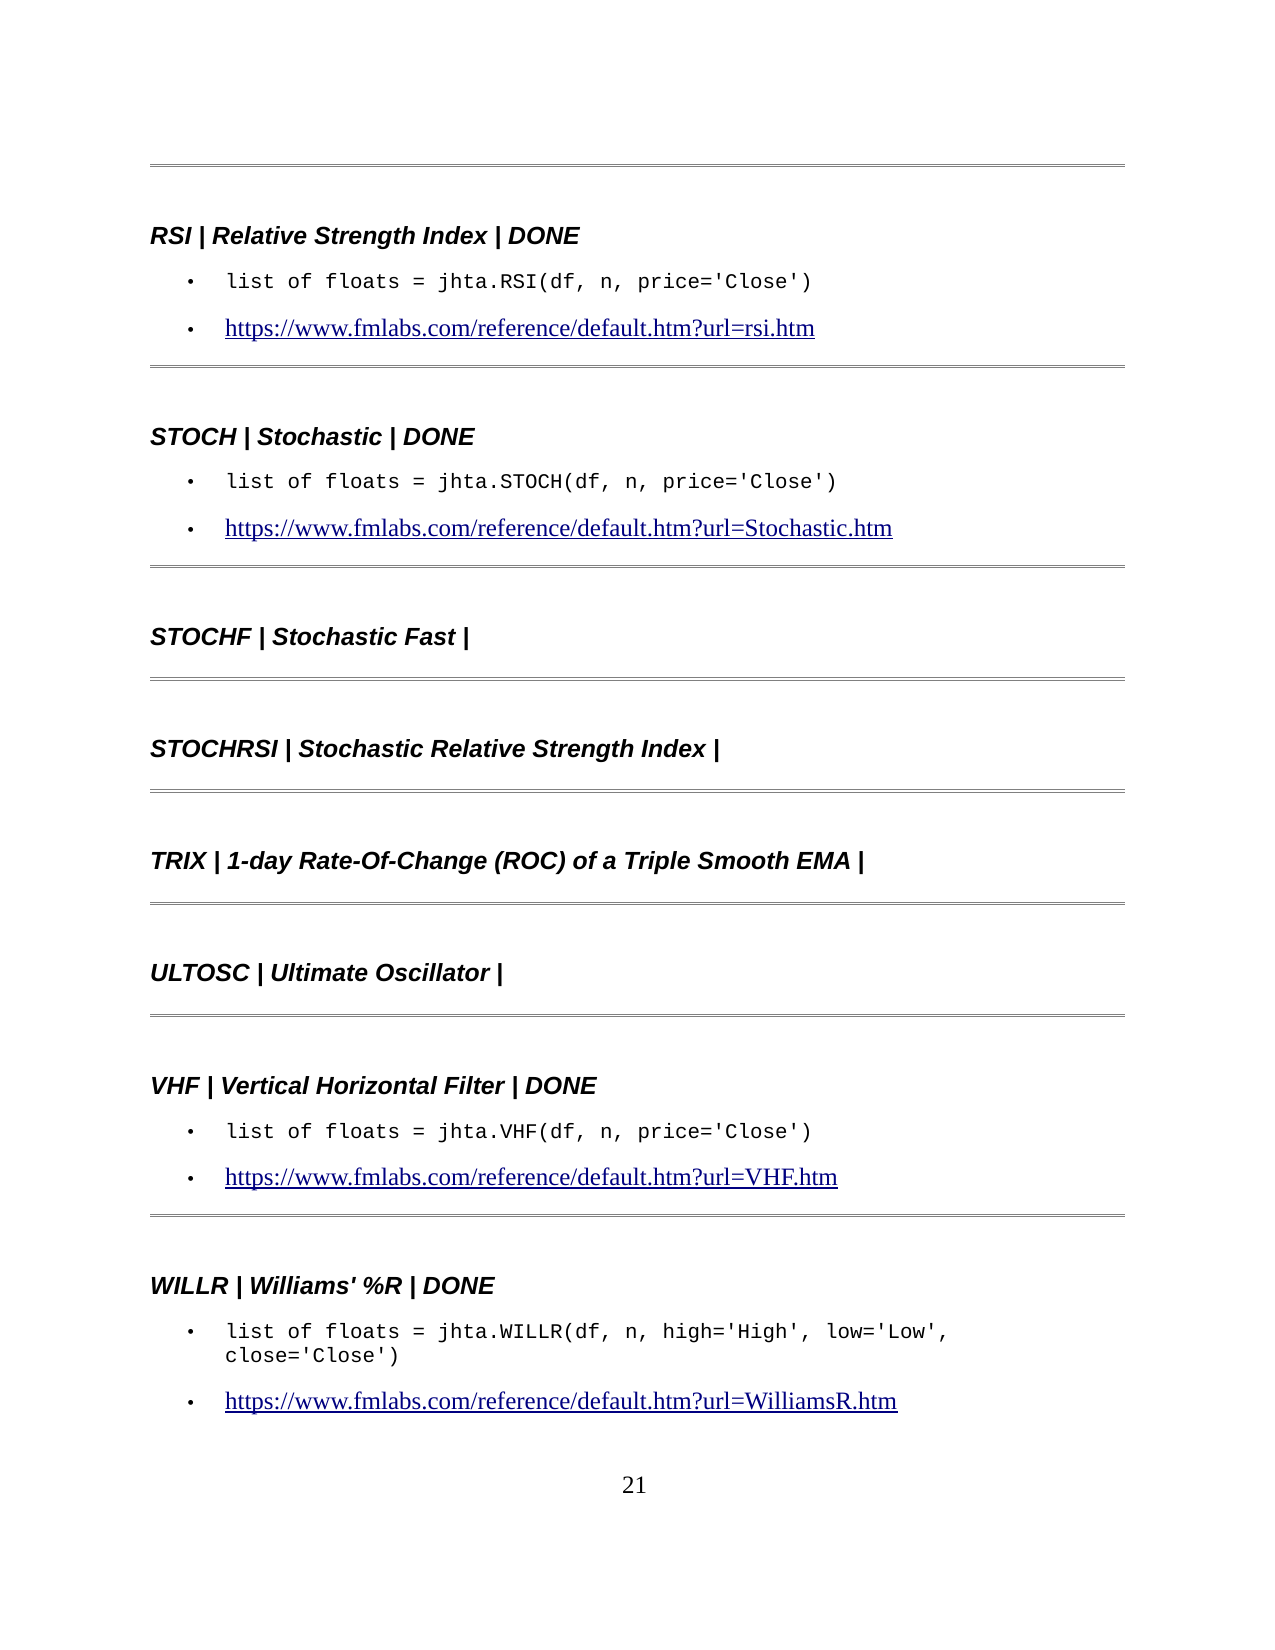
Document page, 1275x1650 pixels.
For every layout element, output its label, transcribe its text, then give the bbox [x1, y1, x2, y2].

subtitle STOCHRSI | Stochastic Relative Strength Index | [150, 734, 1125, 763]
subtitle TRIX | 1-day Rate-Of-Change (ROC) of a Triple Smooth EMA | [150, 846, 1125, 875]
list list of floats = jhta.RSI(df, n, price='Close') [187, 271, 1125, 295]
subtitle WILLR | Williams' %R | DONE [150, 1271, 1125, 1300]
subtitle RSI | Relative Strength Index | DONE [150, 221, 1125, 250]
list https://www.fmlabs.com/reference/default.htm?url=Stochastic.htm [187, 513, 1125, 542]
list https://www.fmlabs.com/reference/default.htm?url=VHF.htm [187, 1162, 1125, 1191]
subtitle STOCH | Stochastic | DONE [150, 422, 1125, 450]
subtitle STOCHF | Stochastic Fast | [150, 622, 1125, 651]
list list of floats = jhta.STOCH(df, n, price='Close') [187, 472, 1125, 495]
subtitle ULTOSC | Ultimate Oscillator | [150, 958, 1125, 987]
list https://www.fmlabs.com/reference/default.htm?url=rsi.htm [187, 313, 1125, 341]
subtitle VHF | Vertical Horizontal Filter | DONE [150, 1071, 1125, 1099]
list list of floats = jhta.WILLR(df, n, high='High', low='Low', close='Close') [187, 1321, 1125, 1368]
list https://www.fmlabs.com/reference/default.htm?url=WilliamsR.htm [187, 1386, 1125, 1415]
list list of floats = jhta.VHF(df, n, price='Close') [187, 1121, 1125, 1144]
